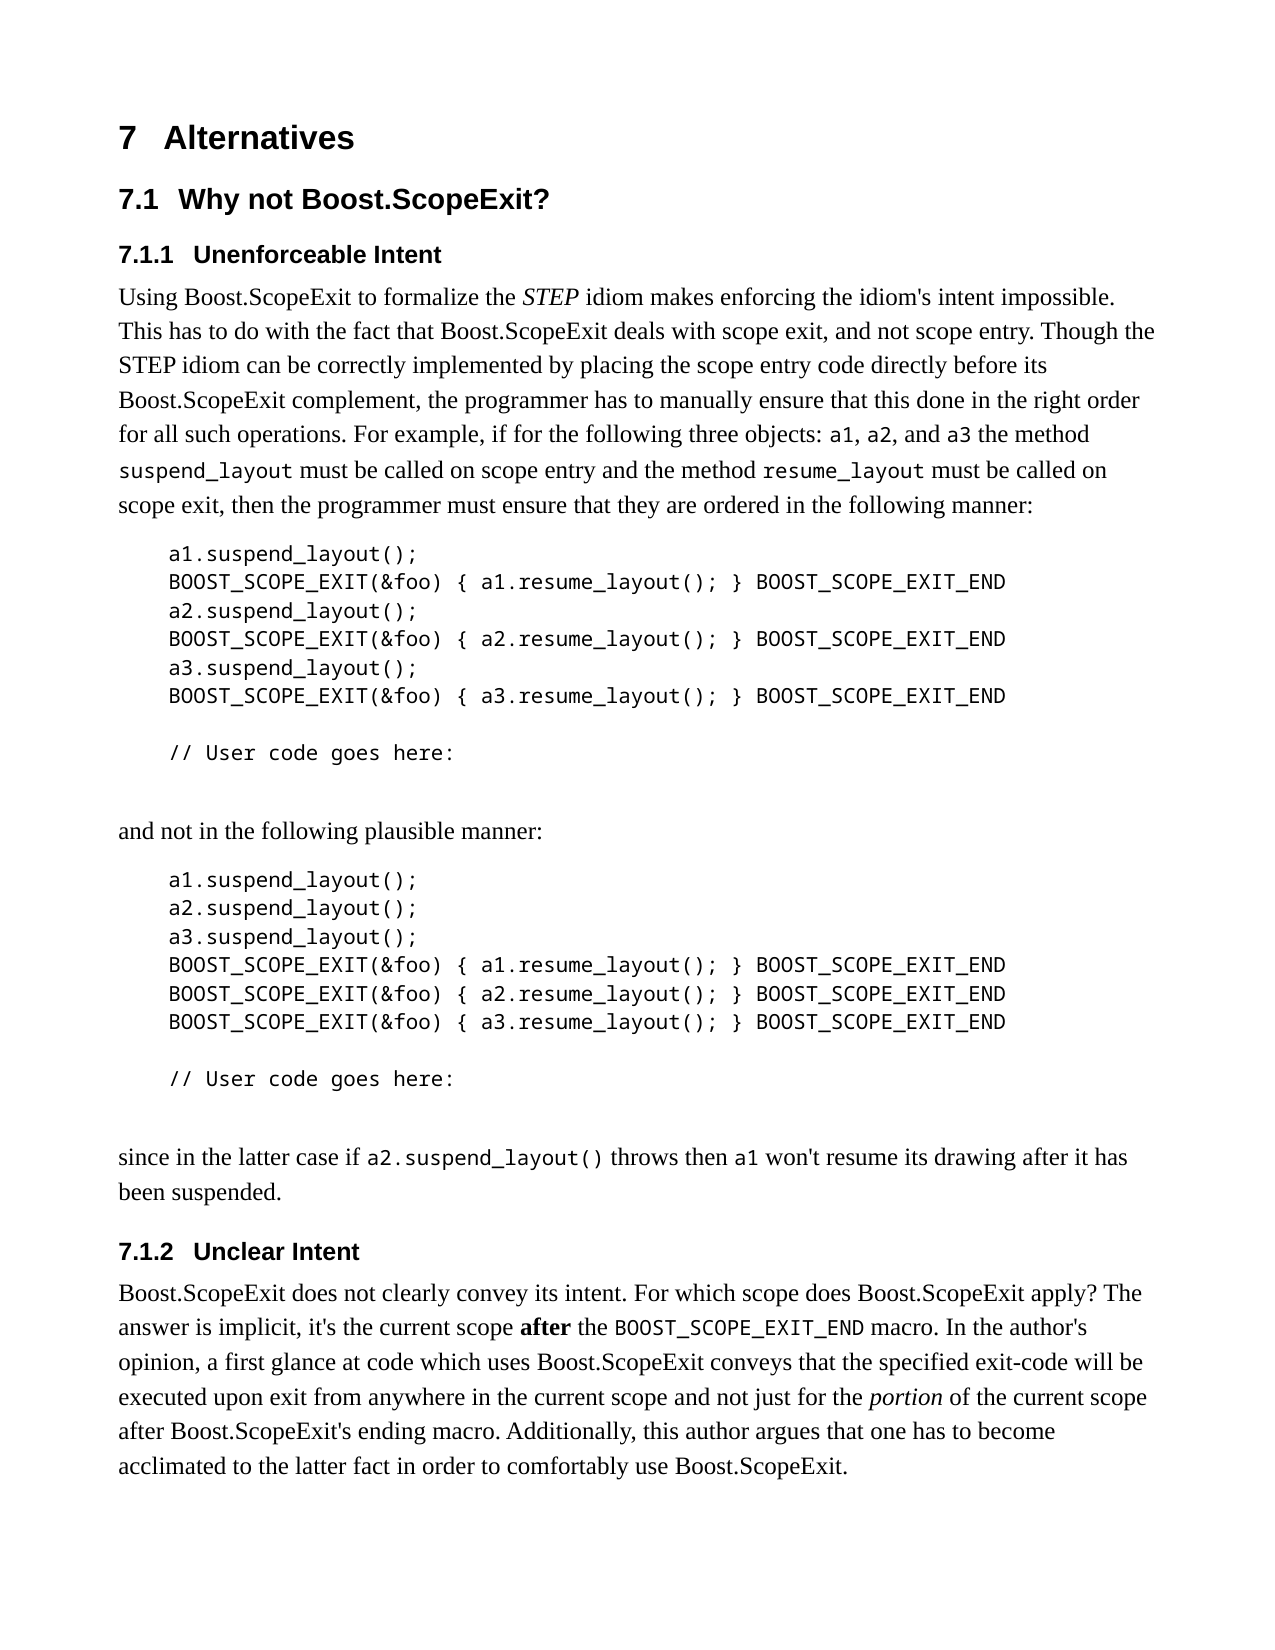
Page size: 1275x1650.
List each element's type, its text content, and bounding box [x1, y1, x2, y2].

text // User code goes here: [118, 738, 1157, 767]
text BOOST_SCOPE_EXIT(&foo) { a3.resume_layout(); } BOOST_SCOPE_EXIT_END [118, 681, 1157, 709]
text and not in the following plausible manner: [118, 816, 1157, 844]
subtitle Alternatives [118, 118, 1157, 157]
text BOOST_SCOPE_EXIT(&foo) { a2.resume_layout(); } BOOST_SCOPE_EXIT_END [118, 624, 1157, 653]
text a3.suspend_layout(); [118, 653, 1157, 681]
text a3.suspend_layout(); [118, 922, 1157, 950]
text BOOST_SCOPE_EXIT(&foo) { a1.resume_layout(); } BOOST_SCOPE_EXIT_END [118, 950, 1157, 979]
text // User code goes here: [118, 1064, 1157, 1093]
text a2.suspend_layout(); [118, 596, 1157, 624]
text BOOST_SCOPE_EXIT(&foo) { a1.resume_layout(); } BOOST_SCOPE_EXIT_END [118, 567, 1157, 596]
subtitle Unenforceable Intent [118, 240, 1157, 269]
text a1.suspend_layout(); [118, 865, 1157, 893]
text BOOST_SCOPE_EXIT(&foo) { a3.resume_layout(); } BOOST_SCOPE_EXIT_END [118, 1007, 1157, 1036]
subtitle Unclear Intent [118, 1236, 1157, 1265]
text BOOST_SCOPE_EXIT(&foo) { a2.resume_layout(); } BOOST_SCOPE_EXIT_END [118, 979, 1157, 1007]
text Boost.ScopeExit does not clearly convey its intent. For which scope does Boost.ScopeExit apply? The answer is implicit, it's the current scope after the BOOST_SCOPE_EXIT_END macro. In the author's opinion, a first glance at code which uses Boost.ScopeExit conveys that the specified exit-code will be executed upon exit from anywhere in the current scope and not just for the portion of the current scope after Boost.ScopeExit's ending macro. Additionally, this author argues that one has to become acclimated to the latter fact in order to comfortably use Boost.ScopeExit. [118, 1278, 1157, 1479]
text a2.suspend_layout(); [118, 893, 1157, 922]
text a1.suspend_layout(); [118, 539, 1157, 567]
subtitle Why not Boost.ScopeExit? [118, 182, 1157, 215]
text since in the latter case if a2.suspend_layout() throws then a1 won't resume its drawing after it has been suspended. [118, 1142, 1157, 1206]
text Using Boost.ScopeExit to formalize the STEP idiom makes enforcing the idiom's intent impossible. This has to do with the fact that Boost.ScopeExit deals with scope exit, and not scope entry. Though the STEP idiom can be correctly implemented by placing the scope entry code directly before its Boost.ScopeExit complement, the programmer has to manually ensure that this done in the right order for all such operations. For example, if for the following three objects: a1, a2, and a3 the method suspend_layout must be called on scope entry and the method resume_layout must be called on scope exit, then the programmer must ensure that they are ordered in the following manner: [118, 282, 1157, 519]
